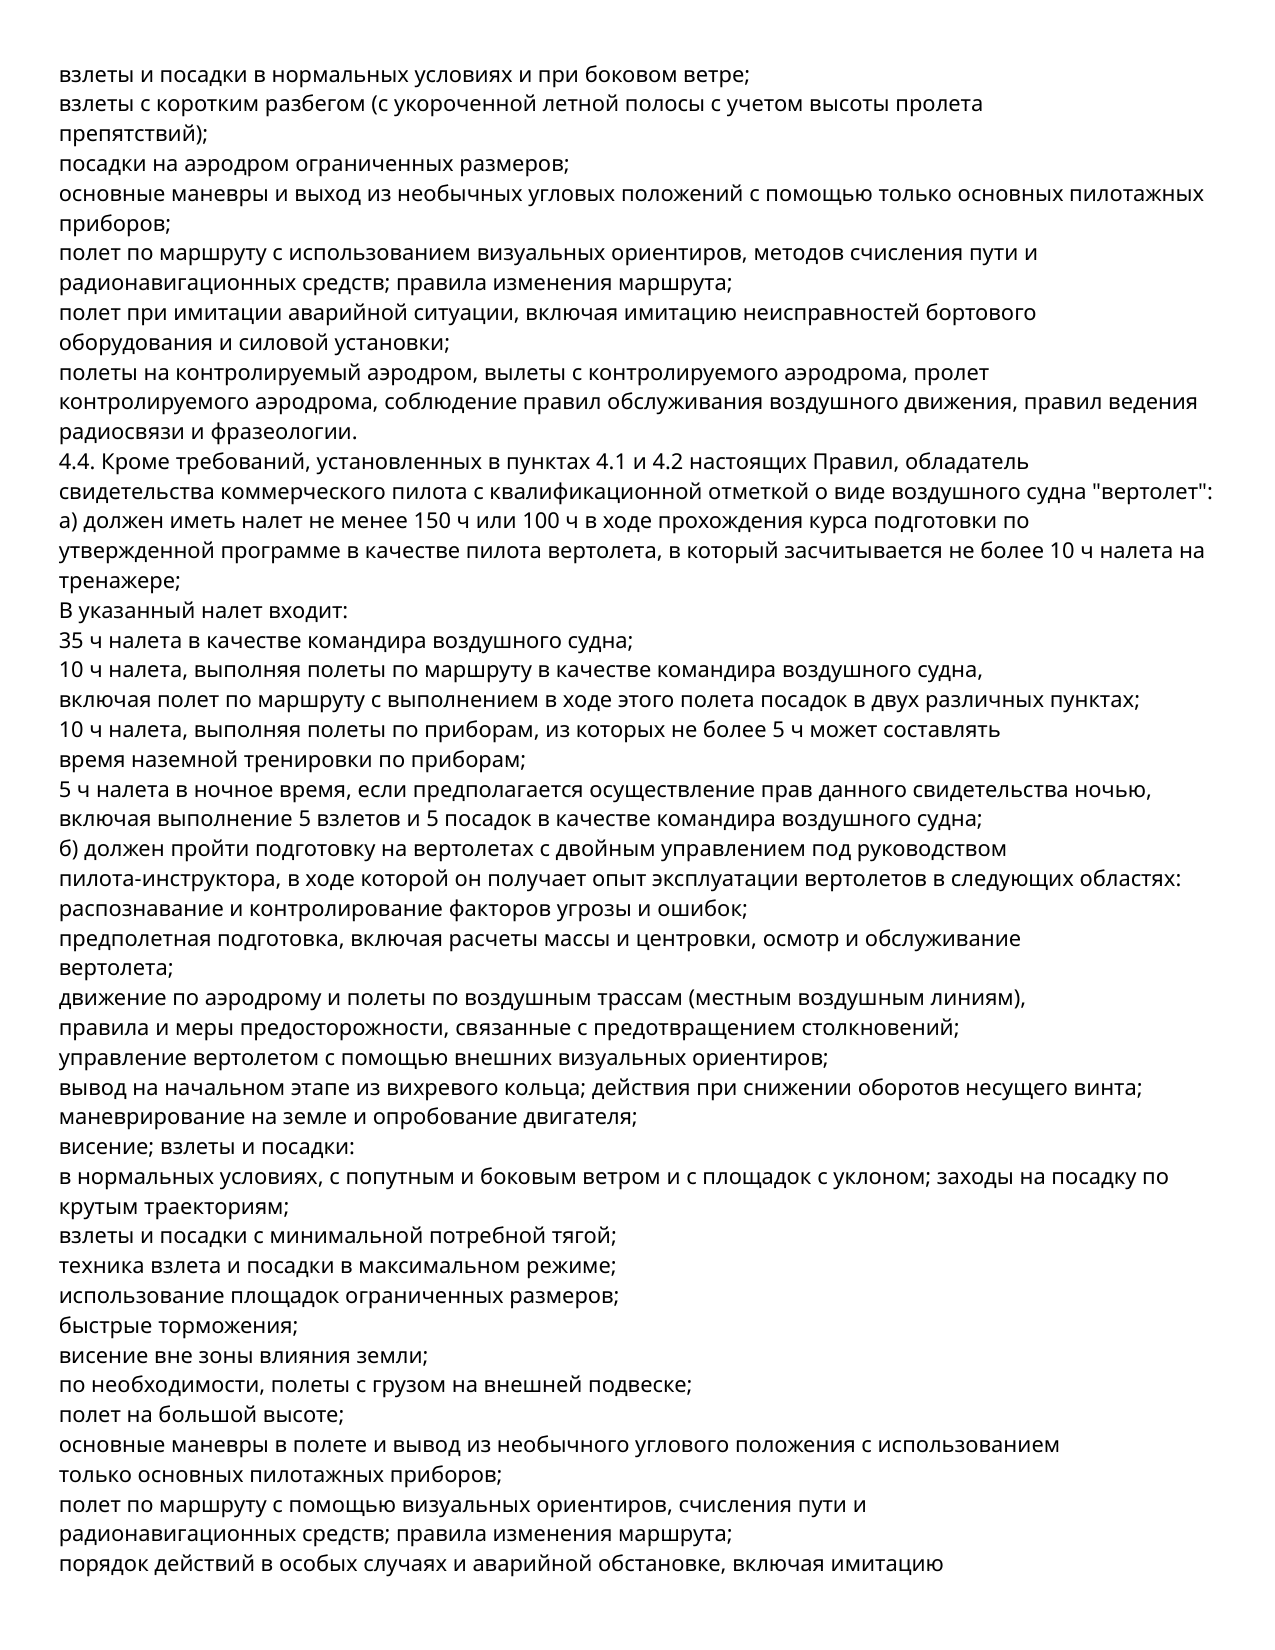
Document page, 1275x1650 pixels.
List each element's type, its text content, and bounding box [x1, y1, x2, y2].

text порядок действий в особых случаях и аварийной обстановке, включая имитацию [58, 1548, 1216, 1578]
text только основных пилотажных приборов; [58, 1459, 1216, 1488]
text время наземной тренировки по приборам; [58, 744, 1216, 773]
text взлеты с коротким разбегом (с укороченной летной полосы с учетом высоты пролета [58, 88, 1216, 118]
text б) должен пройти подготовку на вертолетах с двойным управлением под руководством [58, 833, 1216, 863]
text препятствий); [58, 118, 1216, 148]
text вывод на начальном этапе из вихревого кольца; действия при снижении оборотов несущего винта; [58, 1071, 1216, 1101]
text 10 ч налета, выполняя полеты по маршруту в качестве командира воздушного судна, [58, 654, 1216, 684]
text техника взлета и посадки в максимальном режиме; [58, 1250, 1216, 1280]
text полет по маршруту с помощью визуальных ориентиров, счисления пути и [58, 1488, 1216, 1518]
text оборудования и силовой установки; [58, 327, 1216, 356]
text взлеты и посадки с минимальной потребной тягой; [58, 1220, 1216, 1250]
text вертолета; [58, 952, 1216, 982]
text основные маневры и выход из необычных угловых положений с помощью только основных пилотажных приборов; [58, 178, 1216, 237]
text маневрирование на земле и опробование двигателя; [58, 1101, 1216, 1131]
text использование площадок ограниченных размеров; [58, 1280, 1216, 1310]
text 4.4. Кроме требований, установленных в пунктах 4.1 и 4.2 настоящих Правил, обладатель [58, 446, 1216, 476]
text 35 ч налета в качестве командира воздушного судна; [58, 624, 1216, 654]
text включая полет по маршруту с выполнением в ходе этого полета посадок в двух различных пунктах; [58, 684, 1216, 714]
text предполетная подготовка, включая расчеты массы и центровки, осмотр и обслуживание [58, 922, 1216, 952]
text распознавание и контролирование факторов угрозы и ошибок; [58, 893, 1216, 922]
text В указанный налет входит: [58, 595, 1216, 624]
text управление вертолетом с помощью внешних визуальных ориентиров; [58, 1042, 1216, 1071]
text радионавигационных средств; правила изменения маршрута; [58, 1518, 1216, 1548]
text а) должен иметь налет не менее 150 ч или 100 ч в ходе прохождения курса подготовки по [58, 505, 1216, 535]
text быстрые торможения; [58, 1310, 1216, 1339]
text движение по аэродрому и полеты по воздушным трассам (местным воздушным линиям), [58, 982, 1216, 1012]
text правила и меры предосторожности, связанные с предотвращением столкновений; [58, 1012, 1216, 1042]
text полет на большой высоте; [58, 1399, 1216, 1429]
text радионавигационных средств; правила изменения маршрута; [58, 267, 1216, 297]
text полет по маршруту с использованием визуальных ориентиров, методов счисления пути и [58, 237, 1216, 267]
text взлеты и посадки в нормальных условиях и при боковом ветре; [58, 58, 1216, 88]
text утвержденной программе в качестве пилота вертолета, в который засчитывается не более 10 ч налета на тренажере; [58, 535, 1216, 595]
text полет при имитации аварийной ситуации, включая имитацию неисправностей бортового [58, 297, 1216, 327]
text висение; взлеты и посадки: [58, 1131, 1216, 1161]
text основные маневры в полете и вывод из необычного углового положения с использованием [58, 1429, 1216, 1459]
text свидетельства коммерческого пилота с квалификационной отметкой о виде воздушного судна "вертолет": [58, 476, 1216, 505]
text полеты на контролируемый аэродром, вылеты с контролируемого аэродрома, пролет [58, 356, 1216, 386]
text пилота-инструктора, в ходе которой он получает опыт эксплуатации вертолетов в следующих областях: [58, 863, 1216, 893]
text 10 ч налета, выполняя полеты по приборам, из которых не более 5 ч может составлять [58, 714, 1216, 744]
text по необходимости, полеты с грузом на внешней подвеске; [58, 1369, 1216, 1399]
text 5 ч налета в ночное время, если предполагается осуществление прав данного свидетельства ночью, включая выполнение 5 взлетов и 5 посадок в качестве командира воздушного судна; [58, 773, 1216, 833]
text висение вне зоны влияния земли; [58, 1339, 1216, 1369]
text в нормальных условиях, с попутным и боковым ветром и с площадок с уклоном; заходы на посадку по крутым траекториям; [58, 1161, 1216, 1220]
text контролируемого аэродрома, соблюдение правил обслуживания воздушного движения, правил ведения радиосвязи и фразеологии. [58, 386, 1216, 446]
text посадки на аэродром ограниченных размеров; [58, 148, 1216, 178]
